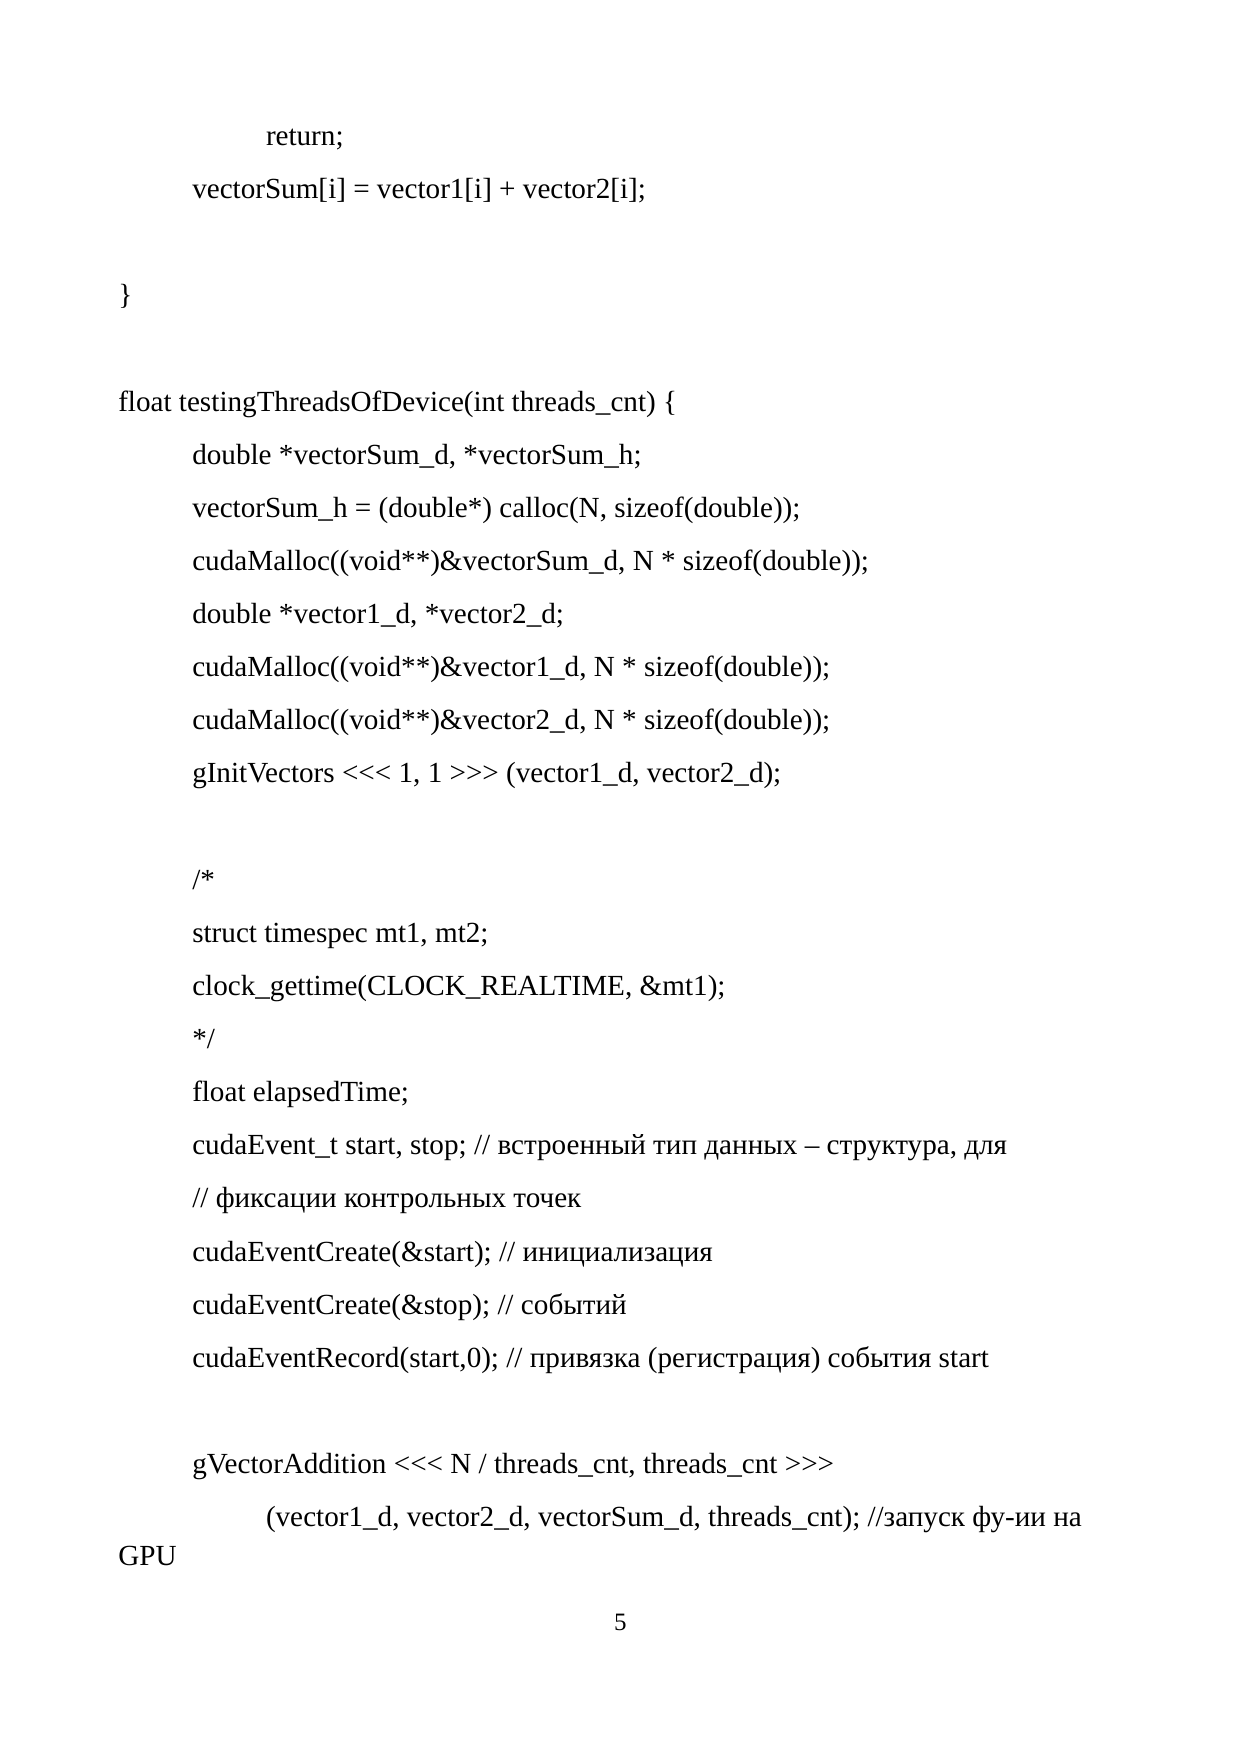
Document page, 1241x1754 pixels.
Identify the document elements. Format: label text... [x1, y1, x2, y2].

text vectorSum[i] = vector1[i] + vector2[i]; [118, 171, 1122, 205]
text cudaMalloc((void**)&vector1_d, N * sizeof(double)); [118, 649, 1122, 683]
text clock_gettime(CLOCK_REALTIME, &mt1); [118, 968, 1122, 1002]
text struct timespec mt1, mt2; [118, 915, 1122, 948]
text // фиксации контрольных точек [118, 1181, 1122, 1214]
text cudaEventCreate(&stop); // событий [118, 1287, 1122, 1320]
text /* [118, 862, 1122, 895]
text gInitVectors <<< 1, 1 >>> (vector1_d, vector2_d); [118, 756, 1122, 789]
text } [118, 277, 1122, 311]
text (vector1_d, vector2_d, vectorSum_d, threads_cnt); //запуск фу-ии на GPU [118, 1499, 1122, 1571]
text return; [118, 118, 1122, 152]
text cudaEventRecord(start,0); // привязка (регистрация) события start [118, 1340, 1122, 1373]
text cudaEvent_t start, stop; // встроенный тип данных – структура, для [118, 1127, 1122, 1161]
text cudaMalloc((void**)&vector2_d, N * sizeof(double)); [118, 702, 1122, 736]
text vectorSum_h = (double*) calloc(N, sizeof(double)); [118, 490, 1122, 523]
text cudaMalloc((void**)&vectorSum_d, N * sizeof(double)); [118, 543, 1122, 577]
text double *vectorSum_d, *vectorSum_h; [118, 437, 1122, 470]
text float testingThreadsOfDevice(int threads_cnt) { [118, 384, 1122, 417]
text float elapsedTime; [118, 1074, 1122, 1108]
text gVectorAddition <<< N / threads_cnt, threads_cnt >>> [118, 1446, 1122, 1480]
text double *vector1_d, *vector2_d; [118, 596, 1122, 630]
text */ [118, 1021, 1122, 1055]
text cudaEventCreate(&start); // инициализация [118, 1234, 1122, 1267]
